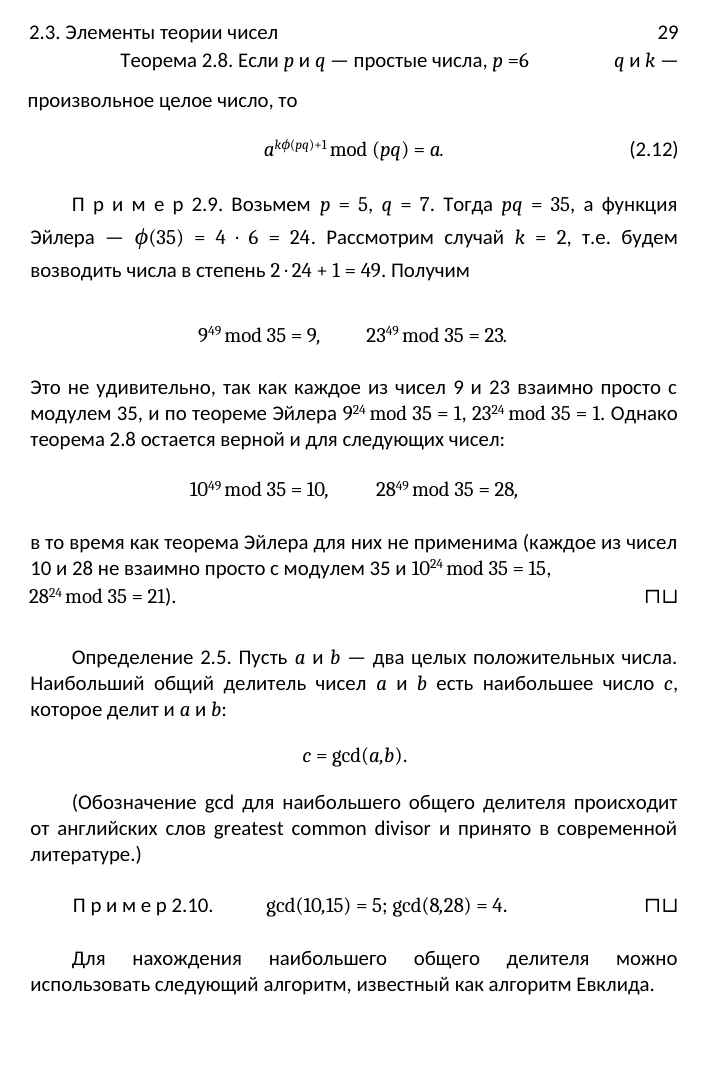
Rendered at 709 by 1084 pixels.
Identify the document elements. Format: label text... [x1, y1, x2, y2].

text П р и м е р 2.9. Возьмем p = 5, q = 7. Тогда pq = 35, а функция Эйлера — ϕ(35) = 4 · 6 = 24. Рассмотрим случай k = 2, т.е. будем возводить числа в степень 2 · 24 + 1 = 49. Получим [30, 191, 678, 282]
text akϕ(pq)+1 mod (pq) = a. (2.12) [29, 134, 679, 162]
text 1049 mod 35 = 10, 2849 mod 35 = 28, [29, 474, 679, 502]
text 2824 mod 35 = 21). ⊓⊔ [29, 583, 679, 609]
text Для нахождения наибольшего общего делителя можно использовать следующий алгоритм, известный как алгоритм Евклида. [30, 945, 678, 996]
text 949 mod 35 = 9, 2349 mod 35 = 23. [29, 320, 679, 348]
text в то время как теорема Эйлера для них не применима (каждое из чисел 10 и 28 не взаимно просто с модулем 35 и 1024 mod 35 = 15, [30, 529, 678, 580]
text c = gcd(a,b). [50, 742, 659, 767]
text произвольное целое число, то [27, 87, 678, 112]
text Определение 2.5. Пусть a и b — два целых положительных числа. Наибольший общий делитель чисел a и b есть наибольшее число c, которое делит и a и b: [30, 644, 678, 721]
text П р и м е р 2.10. gcd(10,15) = 5; gcd(8,28) = 4. ⊓⊔ [29, 890, 679, 918]
text Это не удивительно, так как каждое из чисел 9 и 23 взаимно просто с модулем 35, и по теореме Эйлера 924 mod 35 = 1, 2324 mod 35 = 1. Однако теорема 2.8 остается верной и для следующих чисел: [30, 374, 678, 452]
text (Обозначение gcd для наибольшего общего делителя происходит от английских слов greatest common divisor и принято в современной литературе.) [30, 789, 678, 866]
text Теорема 2.8. Если p и q — простые числа, p =6 q и k — [29, 45, 680, 73]
